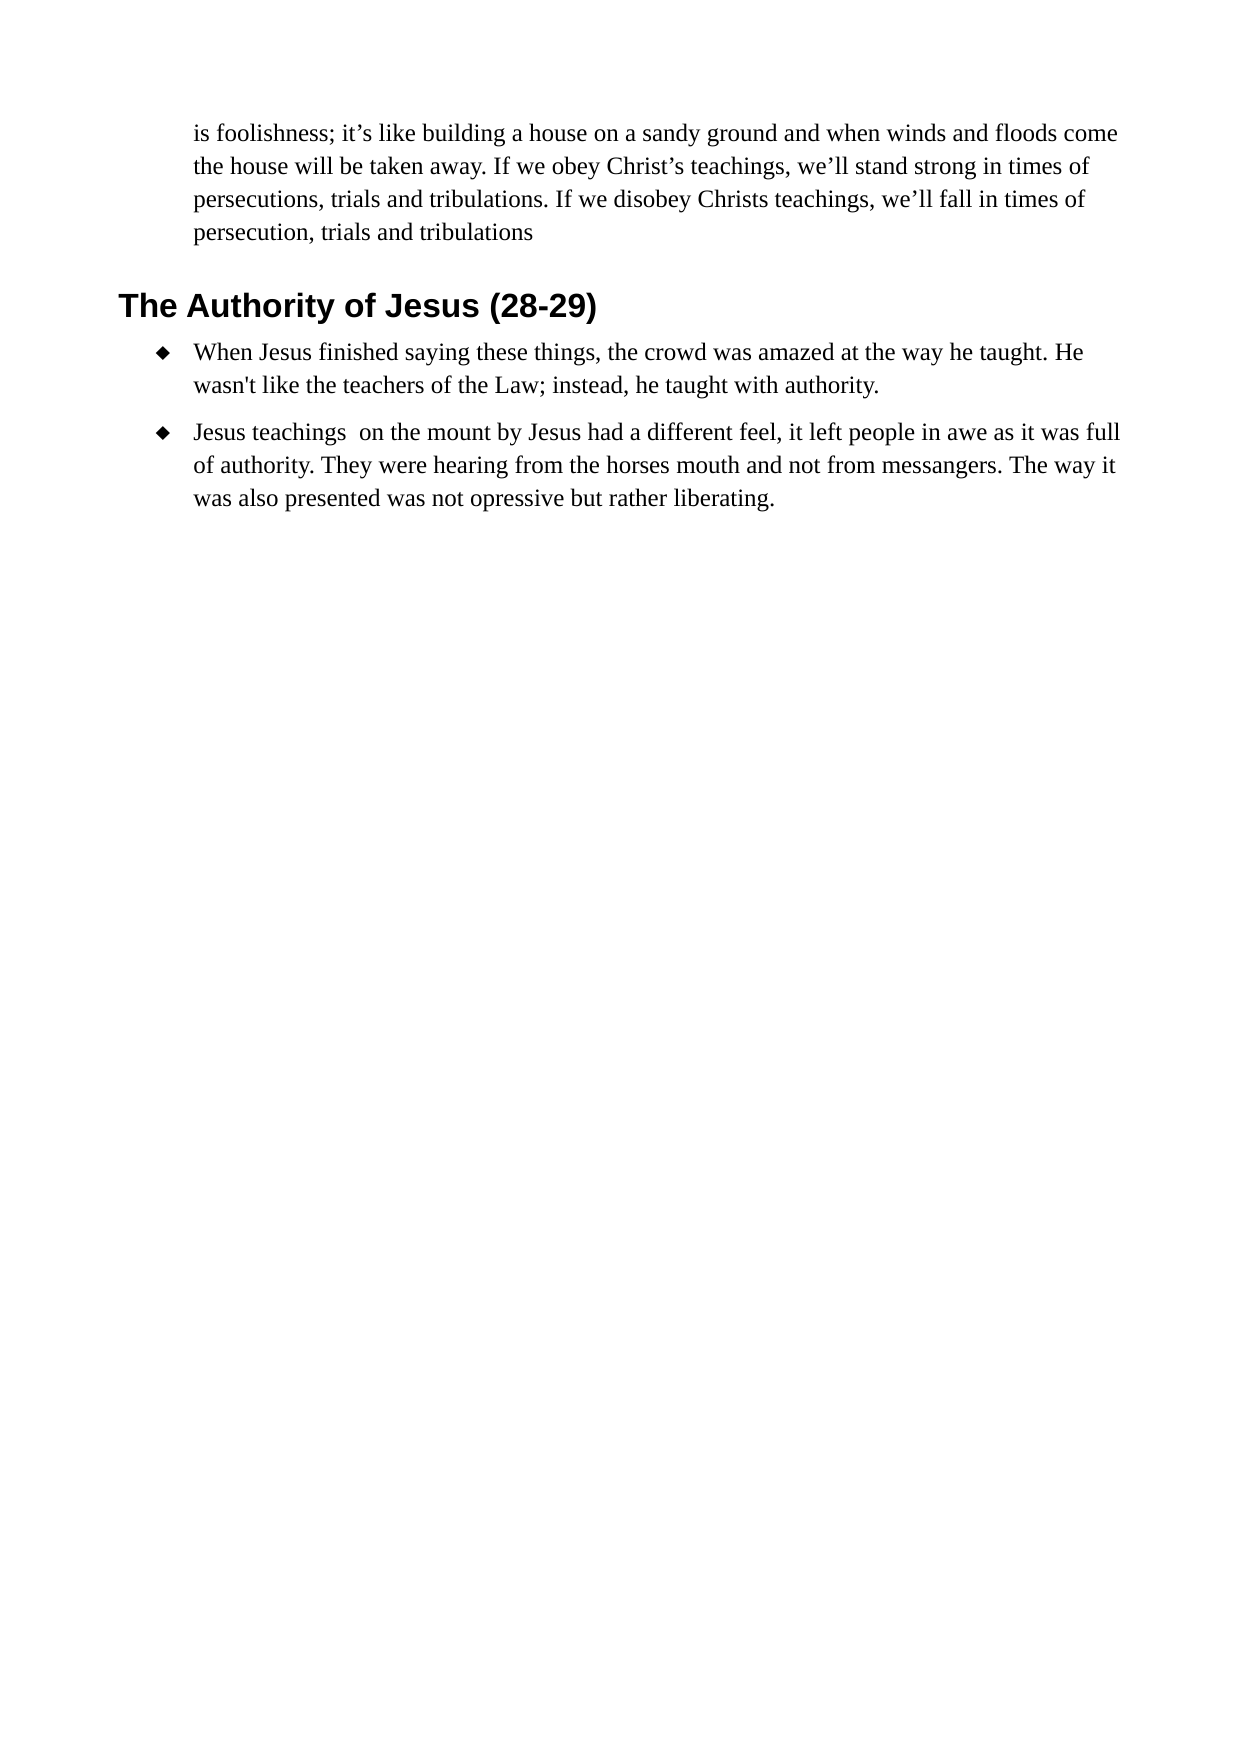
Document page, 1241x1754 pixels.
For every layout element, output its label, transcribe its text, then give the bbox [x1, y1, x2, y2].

subtitle The Authority of Jesus (28-29) [118, 286, 1122, 324]
list When Jesus finished saying these things, the crowd was amazed at the way he taught. He wasn't like the teachers of the Law; instead, he taught with authority. [156, 337, 1122, 398]
list Jesus teachings on the mount by Jesus had a different feel, it left people in awe as it was full of authority. They were hearing from the horses mouth and not from messangers. The way it was also presented was not opressive but rather liberating. [156, 417, 1122, 512]
list is foolishness; it’s like building a house on a sandy ground and when winds and floods come the house will be taken away. If we obey Christ’s teachings, we’ll stand strong in times of persecutions, trials and tribulations. If we disobey Christs teachings, we’ll fall in times of persecution, trials and tribulations [156, 118, 1122, 246]
